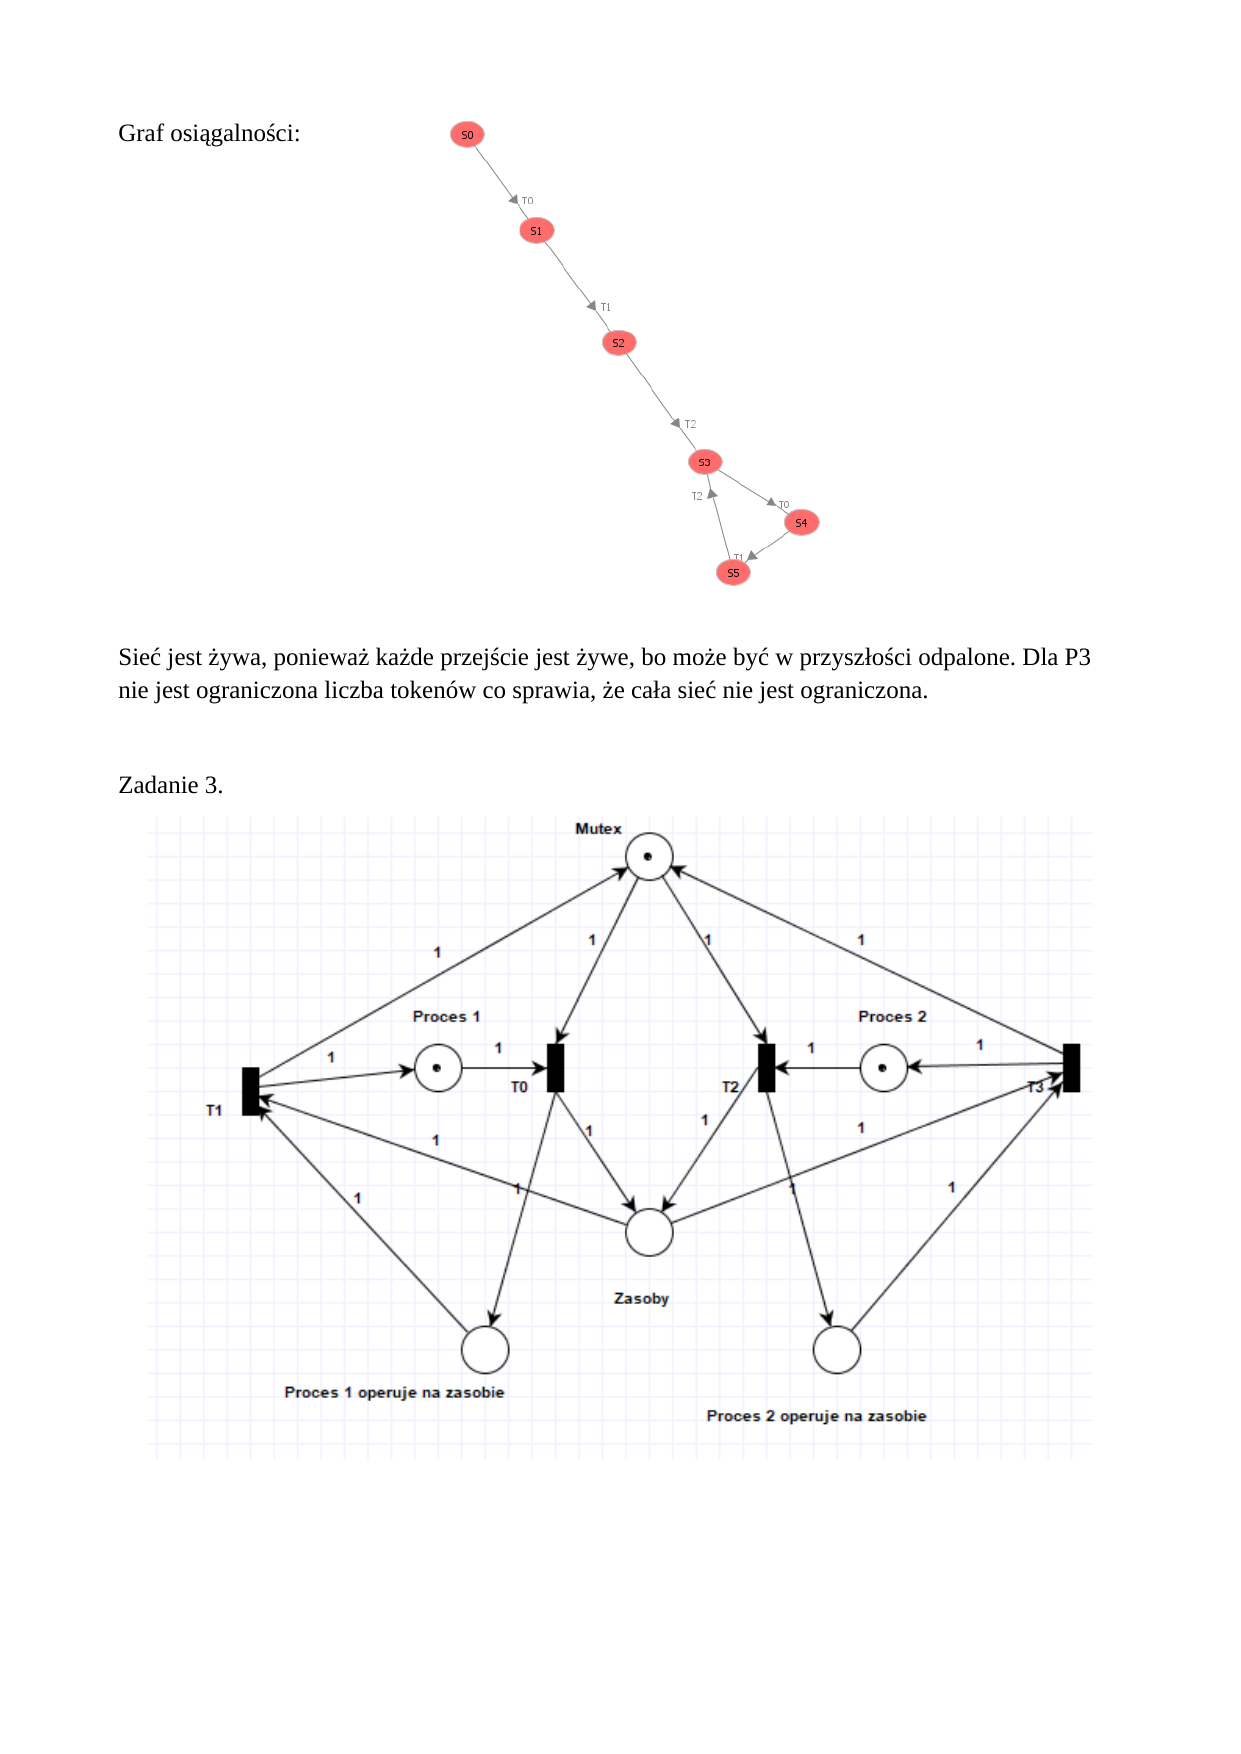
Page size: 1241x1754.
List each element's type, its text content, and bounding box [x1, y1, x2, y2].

text [827, 118, 1122, 147]
text Sieć jest żywa, ponieważ każde przejście jest żywe, bo może być w przyszłości odpalone. Dla P3 nie jest ograniczona liczba tokenów co sprawia, że cała sieć nie jest ograniczona. [118, 642, 1122, 703]
text Zadanie 3. [118, 770, 1122, 799]
text Graf osiągalności: [118, 118, 432, 147]
picture [432, 118, 827, 590]
picture [147, 817, 1093, 1459]
